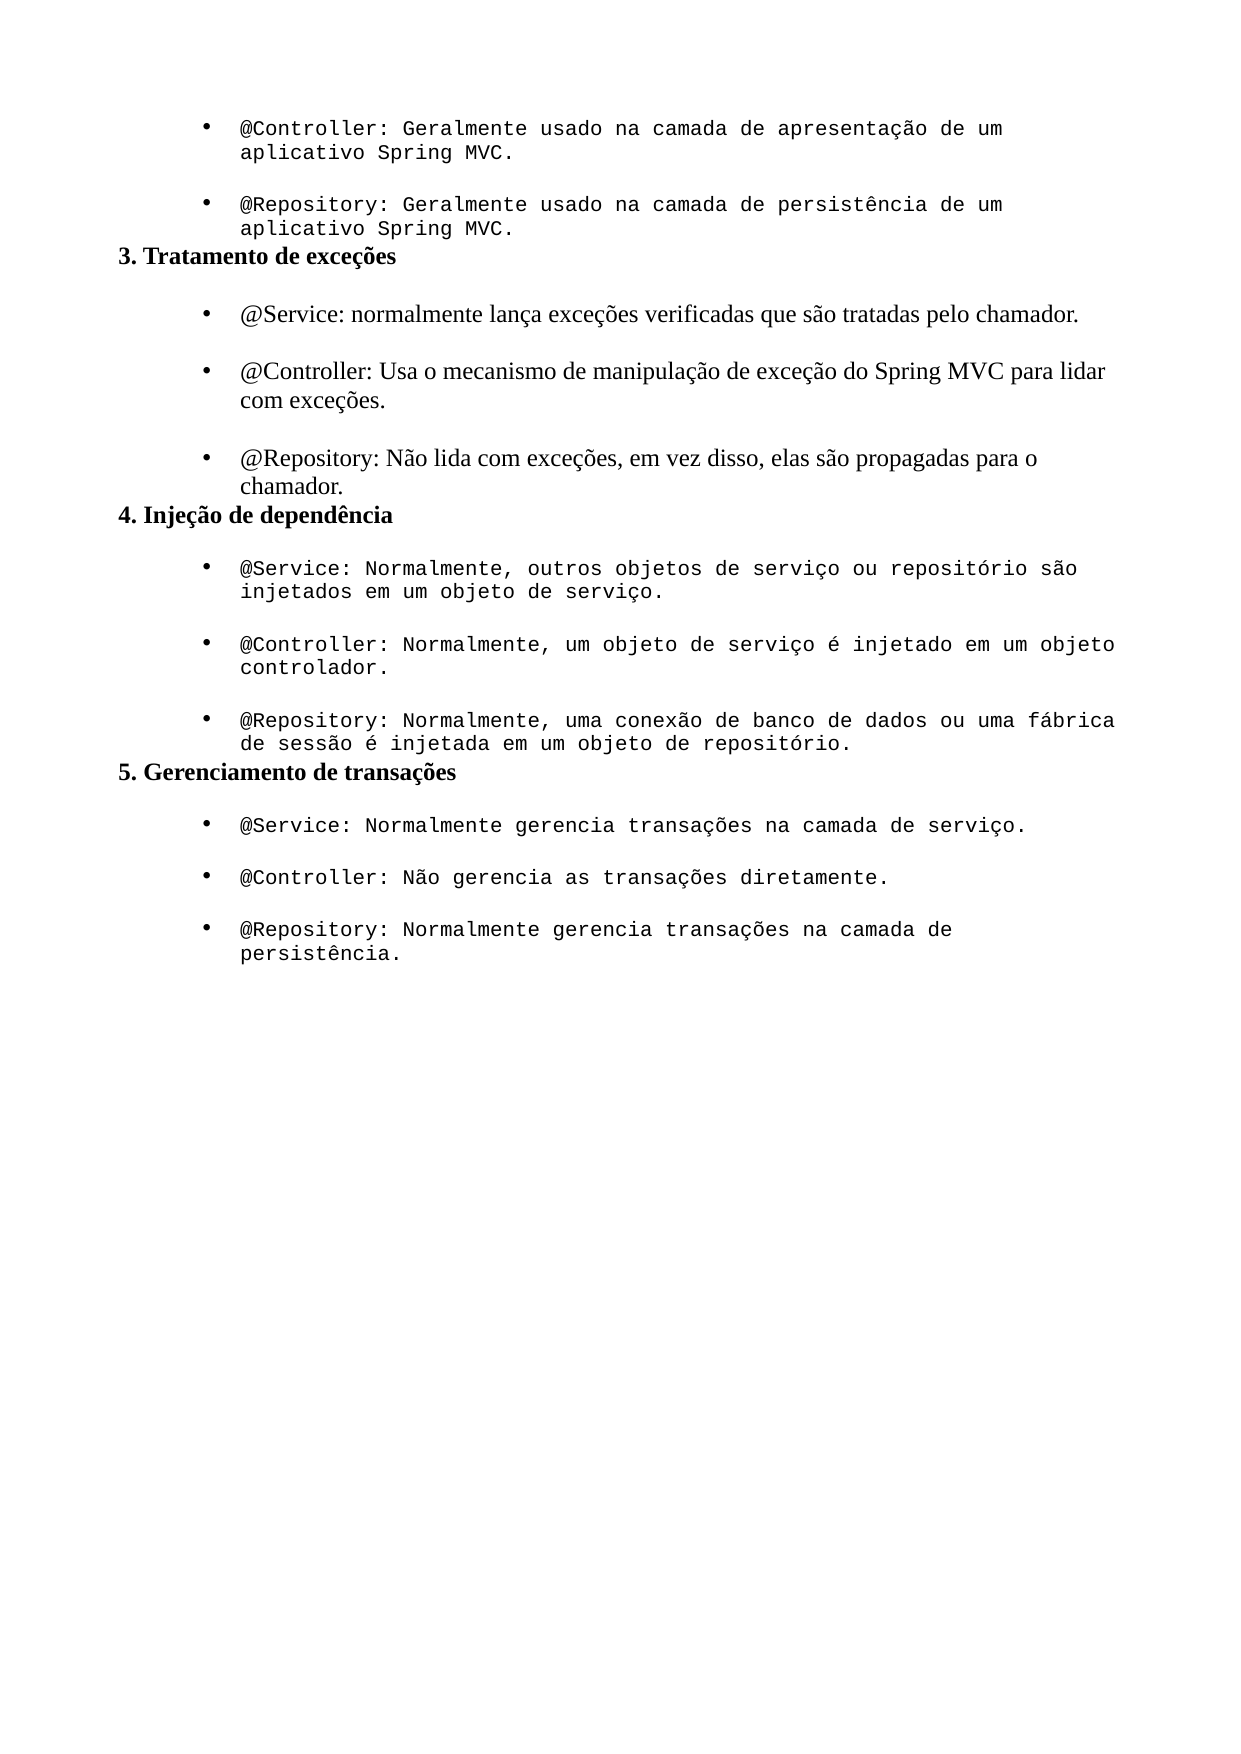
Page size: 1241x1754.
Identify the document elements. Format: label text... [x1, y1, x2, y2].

text 3. Tratamento de exceções [118, 241, 1122, 270]
list @Repository: Normalmente gerencia transações na camada de persistência. [202, 919, 1122, 967]
list @Controller: Usa o mecanismo de manipulação de exceção do Spring MVC para lidar com exceções. [202, 356, 1122, 414]
list @Repository: Não lida com exceções, em vez disso, elas são propagadas para o chamador. [202, 443, 1122, 500]
text 5. Gerenciamento de transações [118, 757, 1122, 786]
list @Controller: Geralmente usado na camada de apresentação de um aplicativo Spring MVC. [202, 118, 1122, 165]
list @Service: Normalmente gerencia transações na camada de serviço. [202, 814, 1122, 838]
list @Service: Normalmente, outros objetos de serviço ou repositório são injetados em um objeto de serviço. [202, 558, 1122, 605]
text 4. Injeção de dependência [118, 500, 1122, 529]
list @Controller: Normalmente, um objeto de serviço é injetado em um objeto controlador. [202, 634, 1122, 681]
list @Repository: Geralmente usado na camada de persistência de um aplicativo Spring MVC. [202, 194, 1122, 241]
list @Controller: Não gerencia as transações diretamente. [202, 867, 1122, 891]
list @Service: normalmente lança exceções verificadas que são tratadas pelo chamador. [202, 299, 1122, 328]
list @Repository: Normalmente, uma conexão de banco de dados ou uma fábrica de sessão é injetada em um objeto de repositório. [202, 710, 1122, 757]
